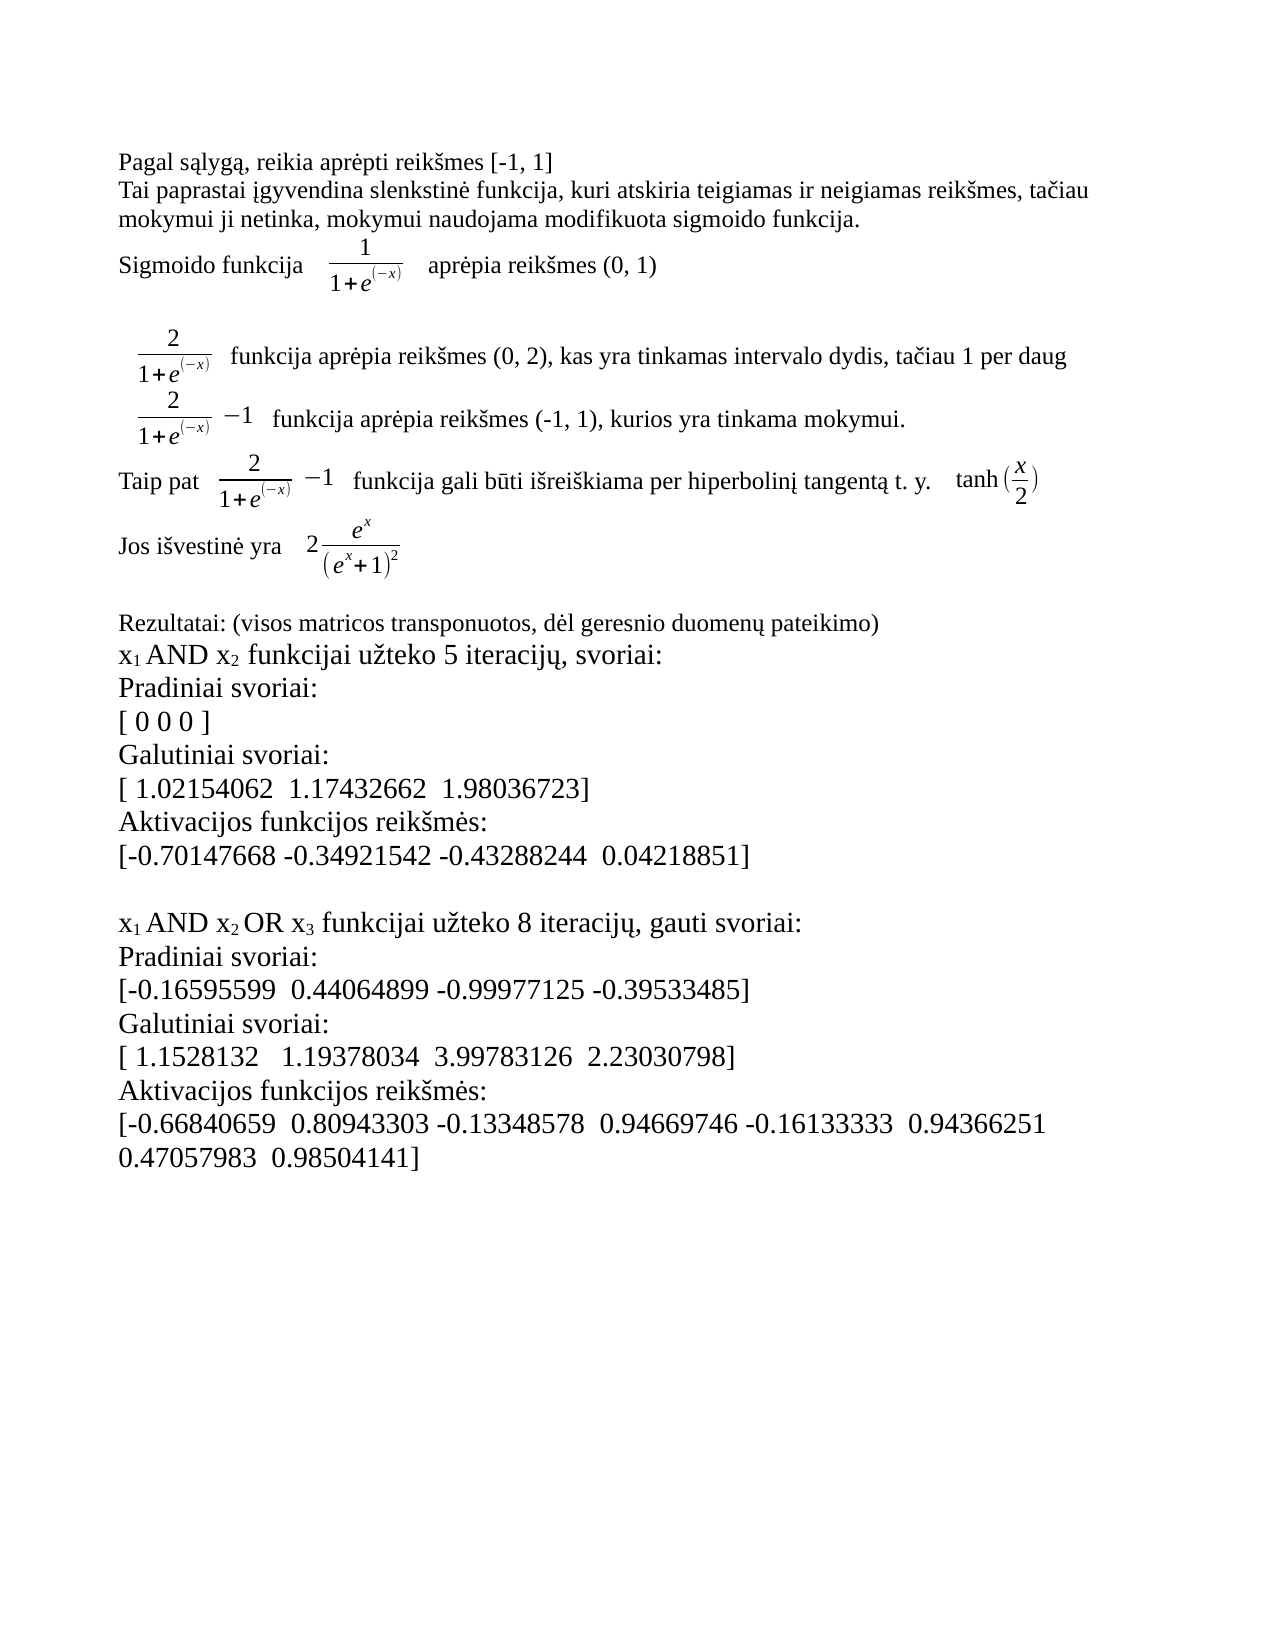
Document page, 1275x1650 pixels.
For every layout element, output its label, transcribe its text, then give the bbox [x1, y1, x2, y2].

text Galutiniai svoriai: [118, 1006, 1157, 1039]
text Pradiniai svoriai: [118, 670, 1157, 704]
text [ 0 0 0 ] [118, 704, 1157, 737]
text funkcija aprėpia reikšmes (-1, 1), kurios yra tinkama mokymui. [118, 387, 1157, 449]
text Taip patfunkcija gali būti išreiškiama per hiperbolinį tangentą t. y. [118, 449, 1157, 512]
text funkcija aprėpia reikšmes (0, 2), kas yra tinkamas intervalo dydis, tačiau 1 per daug [118, 324, 1157, 387]
text Pagal sąlygą, reikia aprėpti reikšmes [-1, 1] [118, 147, 1157, 176]
text [ 1.02154062 1.17432662 1.98036723] [118, 771, 1157, 804]
text Pradiniai svoriai: [118, 939, 1157, 972]
text [-0.16595599 0.44064899 -0.99977125 -0.39533485] [118, 972, 1157, 1006]
text Jos išvestinė yra [118, 512, 1157, 579]
text Rezultatai: (visos matricos transponuotos, dėl geresnio duomenų pateikimo) [118, 608, 1157, 637]
text Sigmoido funkcija aprėpia reikšmes (0, 1) [118, 233, 1157, 296]
text [-0.66840659 0.80943303 -0.13348578 0.94669746 -0.16133333 0.94366251 0.47057983 0.98504141] [118, 1106, 1157, 1173]
text Aktivacijos funkcijos reikšmės: [118, 804, 1157, 838]
text Tai paprastai įgyvendina slenkstinė funkcija, kuri atskiria teigiamas ir neigiamas reikšmes, tačiau mokymui ji netinka, mokymui naudojama modifikuota sigmoido funkcija. [118, 176, 1157, 233]
text [-0.70147668 -0.34921542 -0.43288244 0.04218851] [118, 838, 1157, 872]
text Galutiniai svoriai: [118, 737, 1157, 771]
text x1 AND x2 funkcijai užteko 5 iteracijų, svoriai: [118, 637, 1157, 670]
text Aktivacijos funkcijos reikšmės: [118, 1073, 1157, 1106]
text [ 1.1528132 1.19378034 3.99783126 2.23030798] [118, 1039, 1157, 1073]
text x1 AND x2 OR x3 funkcijai užteko 8 iteracijų, gauti svoriai: [118, 905, 1157, 939]
